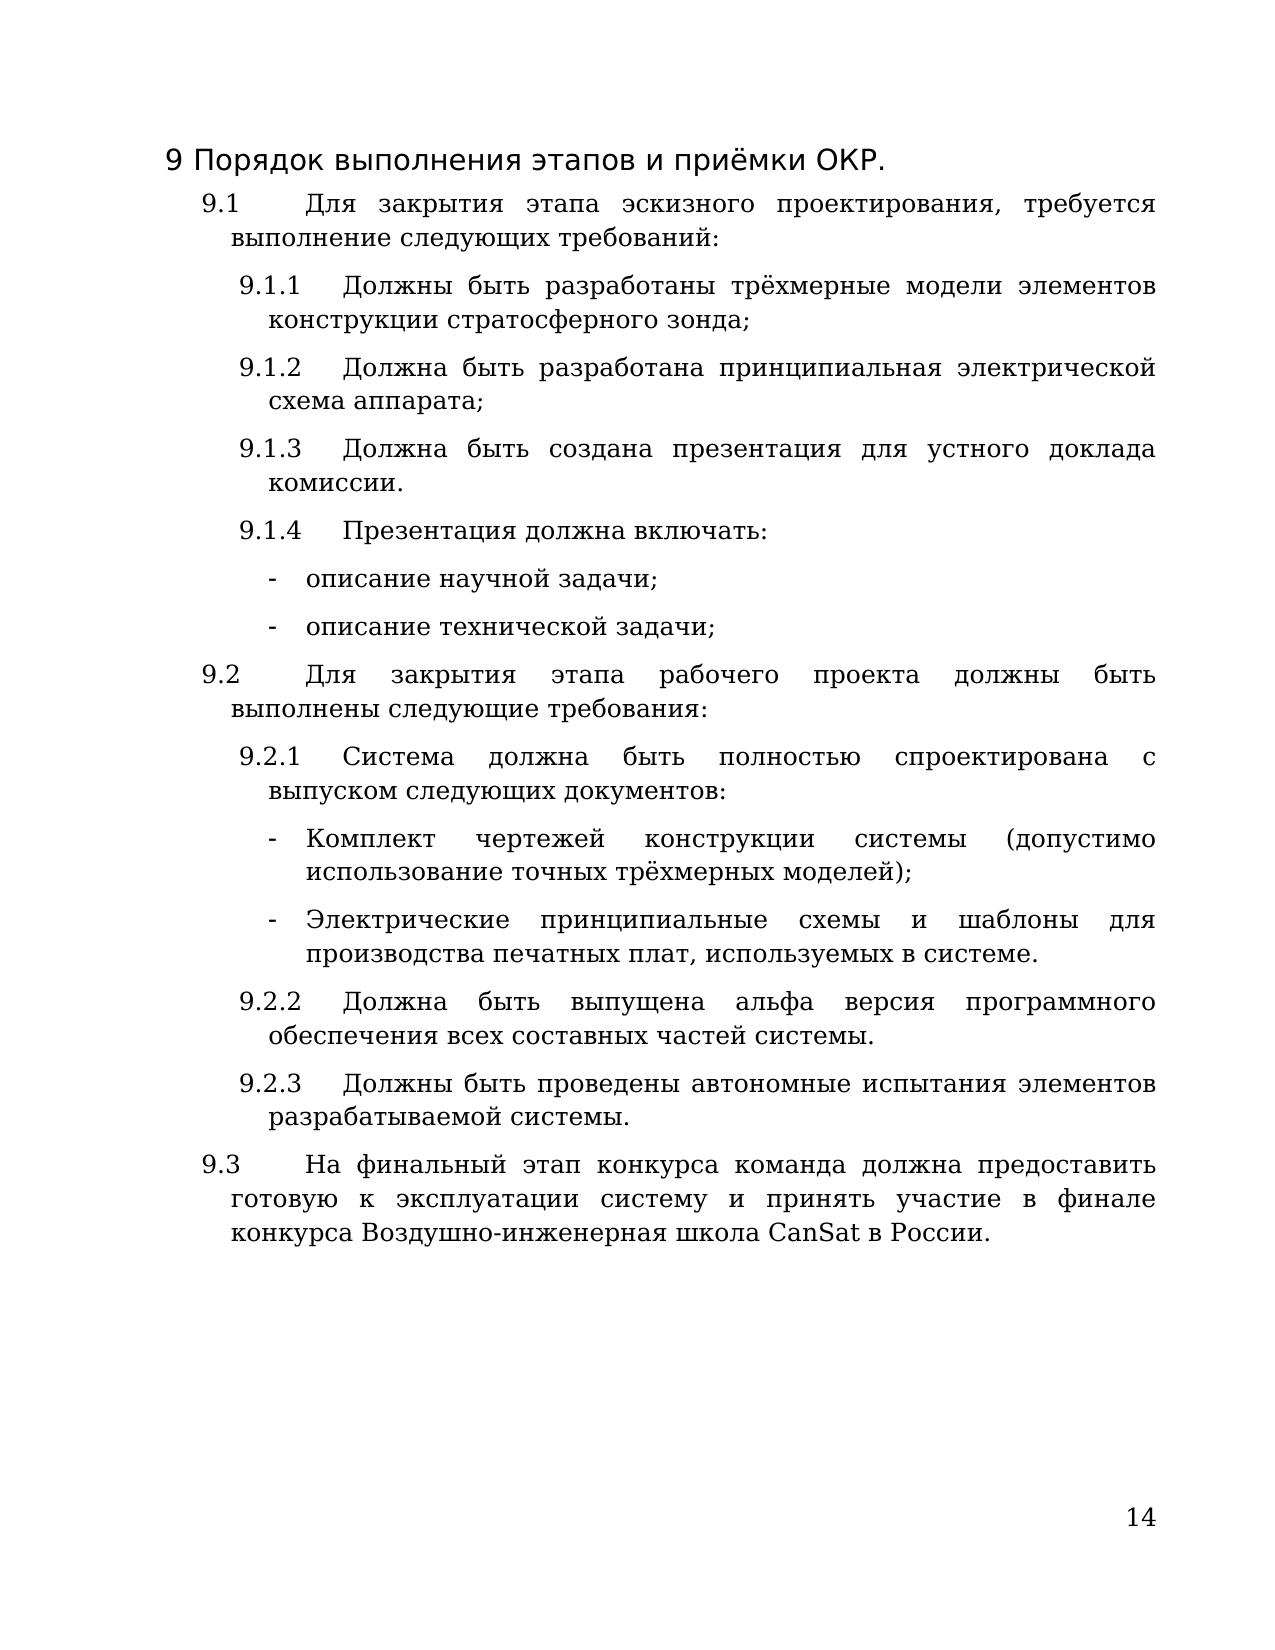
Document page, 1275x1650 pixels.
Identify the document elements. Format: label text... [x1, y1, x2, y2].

list Для закрытия этапа эскизного проектирования, требуется выполнение следующих требований: [193, 189, 1157, 252]
list Должны быть проведены автономные испытания элементов разрабатываемой системы. [231, 1069, 1157, 1132]
list Комплект чертежей конструкции системы (допустимо использование точных трёхмерных моделей); [268, 824, 1157, 887]
list описание технической задачи; [268, 612, 1157, 642]
list На финальный этап конкурса команда должна предоставить готовую к эксплуатации систему и принять участие в финале конкурса Воздушно-инженерная школа CanSat в России. [193, 1151, 1157, 1247]
list Должна быть выпущена альфа версия программного обеспечения всех составных частей системы. [231, 987, 1157, 1050]
list Электрические принципиальные схемы и шаблоны для производства печатных плат, используемых в системе. [268, 906, 1157, 968]
list описание научной задачи; [268, 564, 1157, 593]
list Должна быть разработана принципиальная электрической схема аппарата; [231, 353, 1157, 416]
list Презентация должна включать: [231, 516, 1157, 545]
subtitle Порядок выполнения этапов и приёмки ОКР. [156, 143, 1157, 177]
list Система должна быть полностью спроектирована с выпуском следующих документов: [231, 742, 1157, 805]
list Должна быть создана презентация для устного доклада комиссии. [231, 434, 1157, 497]
list Для закрытия этапа рабочего проекта должны быть выполнены следующие требования: [193, 661, 1157, 723]
list Должны быть разработаны трёхмерные модели элементов конструкции стратосферного зонда; [231, 271, 1157, 334]
